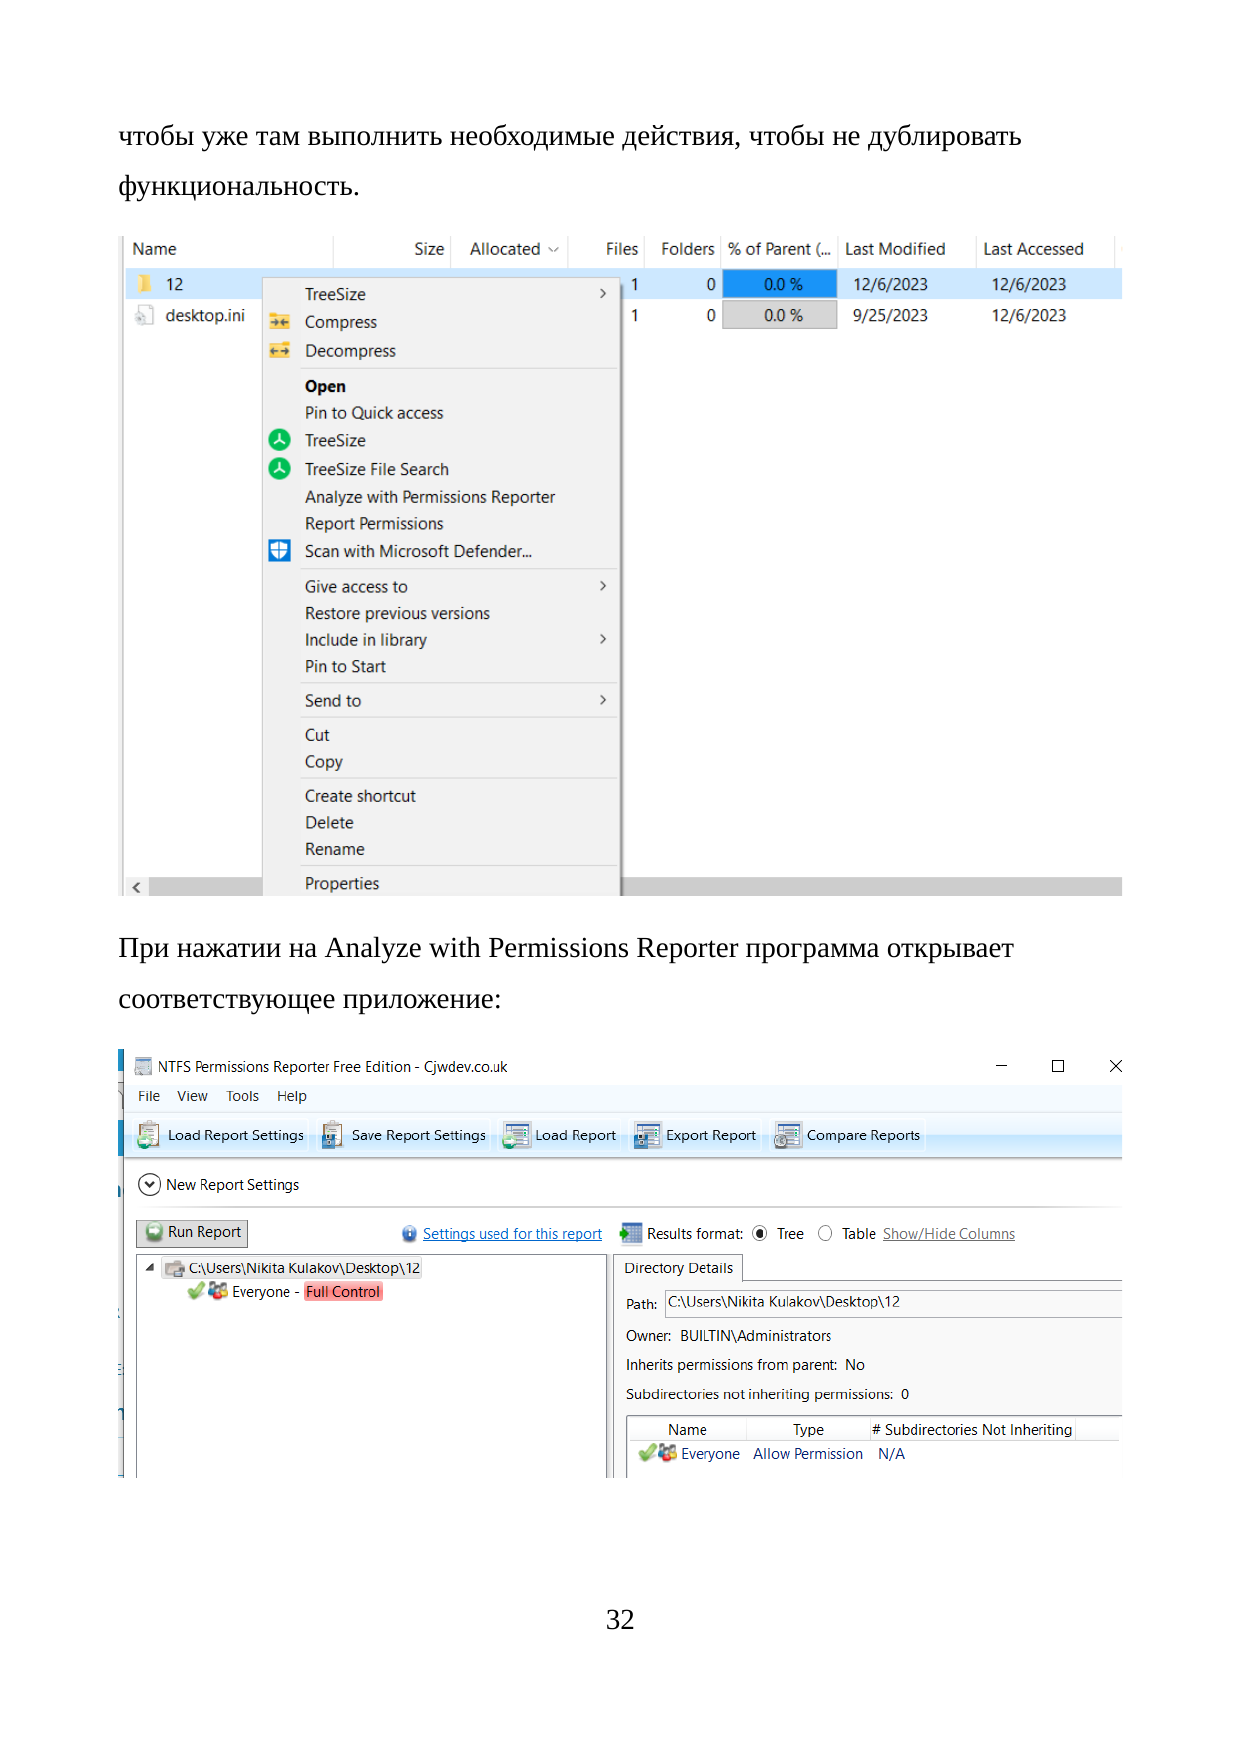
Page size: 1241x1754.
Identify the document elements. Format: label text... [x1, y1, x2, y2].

text При нажатии на Analyze with Permissions Reporter программа открывает соответствующее приложение: [118, 931, 1122, 1014]
picture [118, 1049, 1123, 1478]
text чтобы уже там выполнить необходимые действия, чтобы не дублировать функциональность. [118, 118, 1122, 202]
picture [118, 236, 1123, 896]
